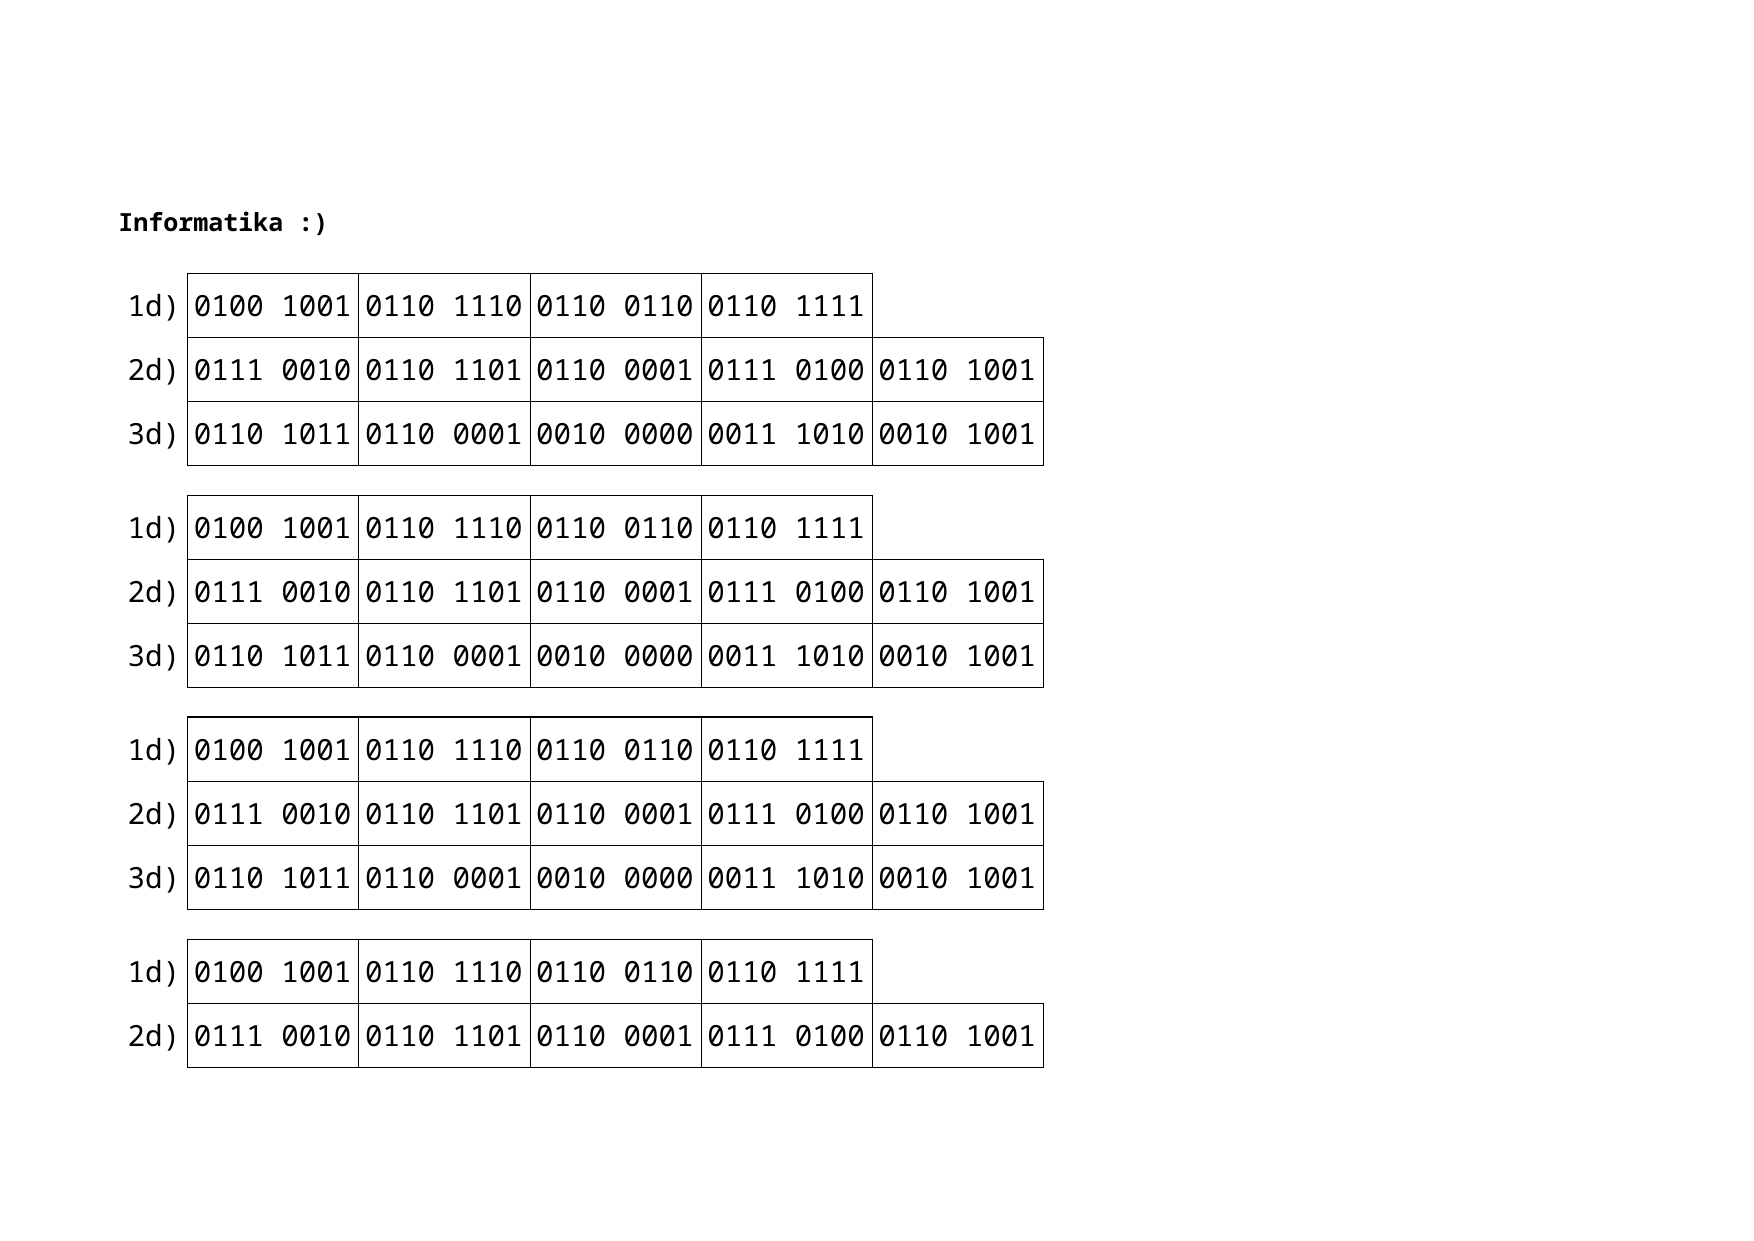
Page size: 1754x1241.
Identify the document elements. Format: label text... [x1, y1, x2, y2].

table_header 0110 1110 [359, 496, 530, 558]
table_cell 0111 0100 [702, 782, 872, 844]
table_header 1d) [122, 273, 187, 337]
table_cell 3d) [122, 401, 187, 465]
table_header 1d) [122, 716, 187, 781]
table_header [873, 495, 1043, 558]
table_cell 0010 0000 [531, 402, 701, 465]
table_header 0110 1111 [702, 718, 872, 781]
table_cell 0010 1001 [873, 402, 1043, 465]
table_cell 0111 0010 [188, 782, 358, 844]
table_header 0110 1111 [702, 940, 872, 1002]
table_cell 0110 1011 [188, 624, 358, 687]
table_cell 2d) [122, 781, 187, 844]
table_cell 2d) [122, 337, 187, 401]
table_cell 0010 1001 [873, 846, 1043, 909]
table_header [873, 716, 1043, 781]
table_header [873, 273, 1043, 337]
text Informatika :) [118, 204, 1636, 238]
table_cell 0110 1001 [873, 338, 1043, 401]
table_cell 0110 0001 [359, 402, 530, 465]
table_header [873, 939, 1043, 1002]
table_header 0100 1001 [188, 496, 358, 558]
table_cell 0110 1001 [873, 560, 1043, 623]
table_cell 0110 1011 [188, 402, 358, 465]
table_cell 0111 0100 [702, 1004, 872, 1067]
table_cell 0111 0100 [702, 338, 872, 401]
table_cell 0111 0010 [188, 1004, 358, 1067]
table_cell 3d) [122, 623, 187, 687]
table_cell 0110 1101 [359, 338, 530, 401]
table_header 0110 1110 [359, 940, 530, 1002]
table_cell 0110 1101 [359, 782, 530, 844]
table_cell 0110 0001 [531, 560, 701, 623]
table_header 0100 1001 [188, 274, 358, 337]
table_cell 0110 0001 [531, 1004, 701, 1067]
table_cell 0111 0010 [188, 560, 358, 623]
table_header 0100 1001 [188, 718, 358, 781]
table_header 0110 0110 [531, 718, 701, 781]
table_header 0100 1001 [188, 940, 358, 1002]
table_cell 0010 0000 [531, 846, 701, 909]
table_cell 2d) [122, 1003, 187, 1067]
table_header 0110 1110 [359, 274, 530, 337]
table_cell 3d) [122, 845, 187, 909]
table_cell 0110 1001 [873, 1004, 1043, 1067]
table_cell 0011 1010 [702, 624, 872, 687]
table_cell 0010 0000 [531, 624, 701, 687]
table_header 1d) [122, 495, 187, 558]
table_header 0110 0110 [531, 274, 701, 337]
table_cell 0111 0100 [702, 560, 872, 623]
table_header 0110 1110 [359, 718, 530, 781]
table_cell 0110 0001 [531, 338, 701, 401]
table_header 0110 0110 [531, 496, 701, 558]
table_header 1d) [122, 939, 187, 1002]
table_cell 0110 1011 [188, 846, 358, 909]
table_cell 0110 0001 [359, 624, 530, 687]
table_header 0110 1111 [702, 496, 872, 558]
table_cell 0110 1101 [359, 1004, 530, 1067]
table_header 0110 0110 [531, 940, 701, 1002]
table_cell 0011 1010 [702, 402, 872, 465]
table_cell 0010 1001 [873, 624, 1043, 687]
table_cell 2d) [122, 559, 187, 623]
table_header 0110 1111 [702, 274, 872, 337]
table_cell 0110 0001 [359, 846, 530, 909]
table_cell 0110 0001 [531, 782, 701, 844]
table_cell 0011 1010 [702, 846, 872, 909]
table_cell 0111 0010 [188, 338, 358, 401]
table_cell 0110 1001 [873, 782, 1043, 844]
table_cell 0110 1101 [359, 560, 530, 623]
